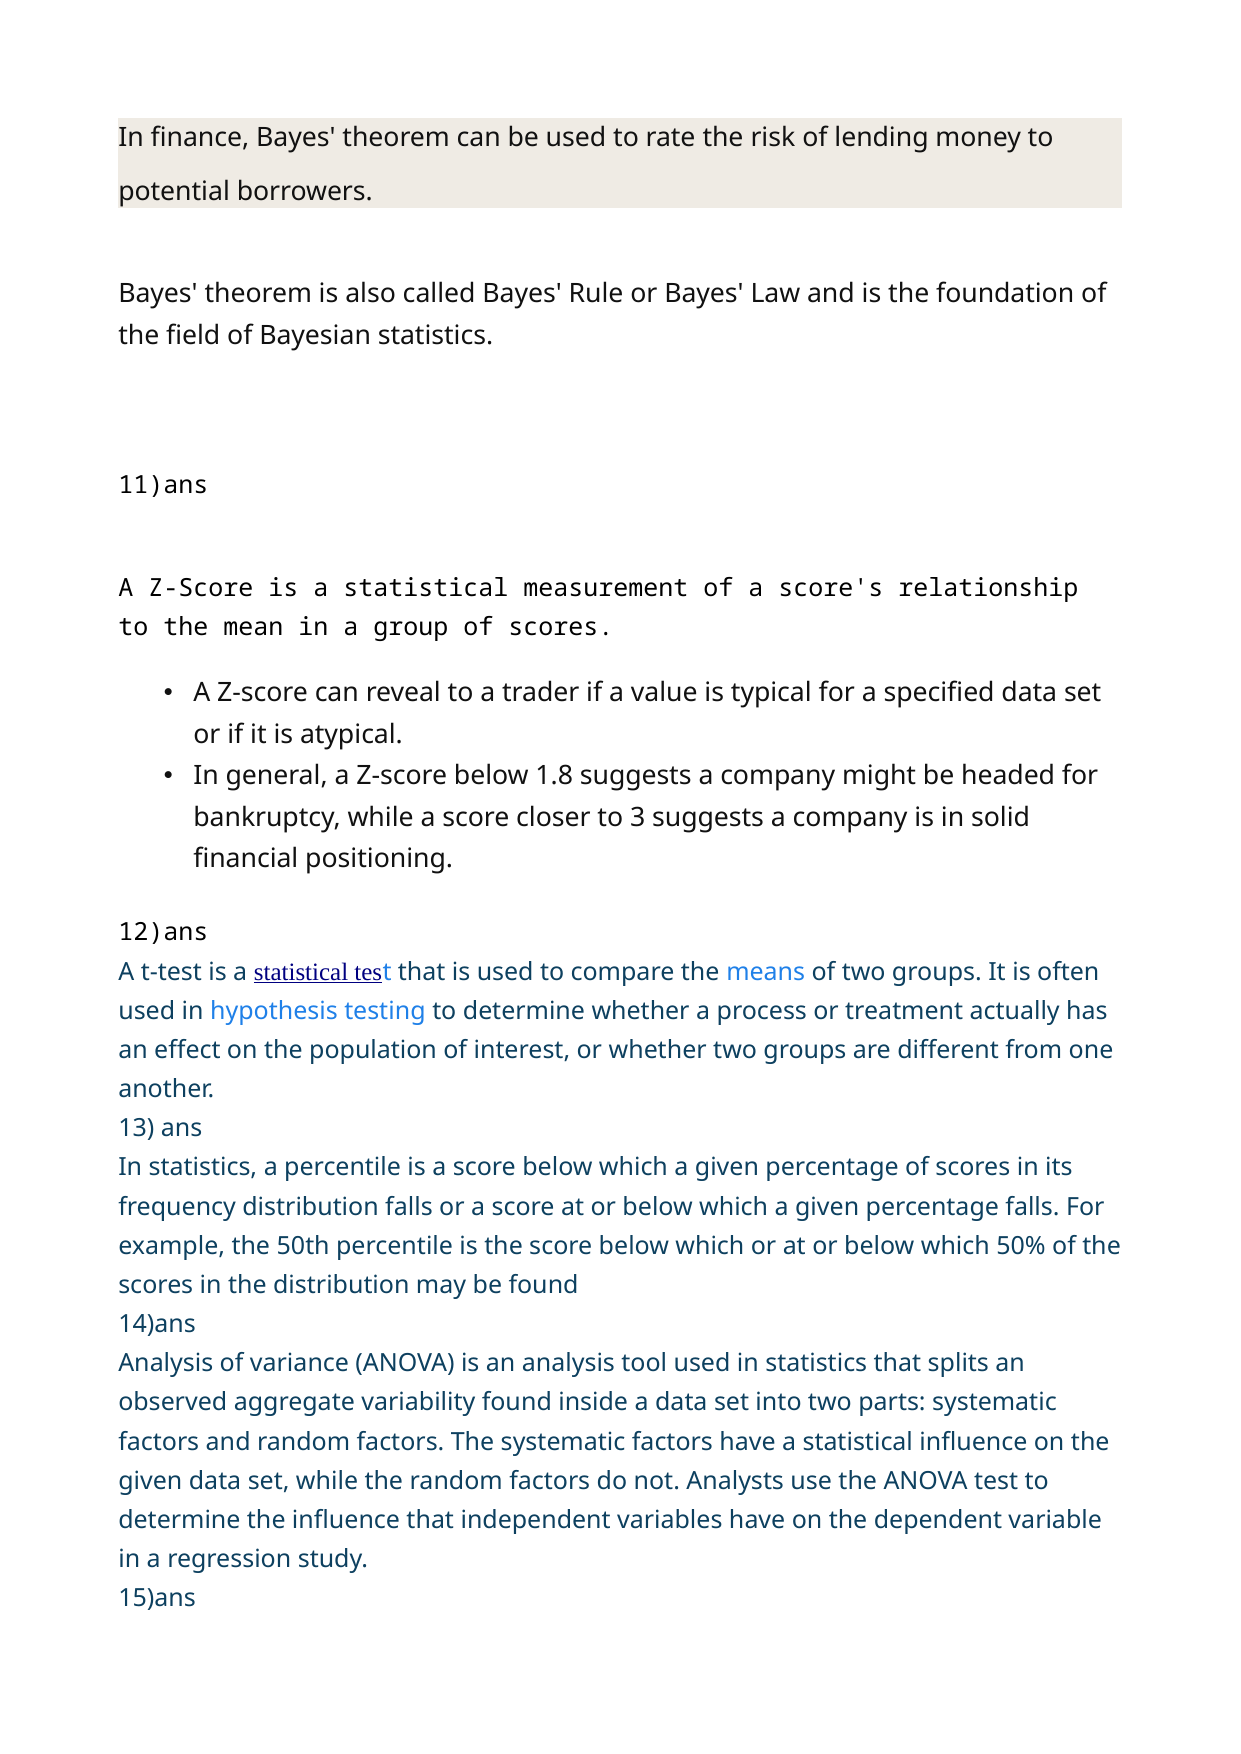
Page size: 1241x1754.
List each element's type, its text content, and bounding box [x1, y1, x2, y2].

list A Z-score can reveal to a trader if a value is typical for a specified data set or if it is atypical. [164, 673, 1122, 751]
list In general, a Z-score below 1.8 suggests a company might be headed for bankruptcy, while a score closer to 3 suggests a company is in solid financial positioning. [164, 756, 1122, 876]
text Bayes' theorem is also called Bayes' Rule or Bayes' Law and is the foundation of the field of Bayesian statistics. [118, 274, 1122, 352]
text 14)ans [118, 1306, 1122, 1340]
text 15)ans [118, 1580, 1122, 1614]
text A t-test is a statistical test that is used to compare the means of two groups. It is often used in hypothesis testing to determine whether a process or treatment actually has an effect on the population of interest, or whether two groups are different from one another. [118, 953, 1122, 1105]
text In statistics, a percentile is a score below which a given percentage of scores in its frequency distribution falls or a score at or below which a given percentage falls. For example, the 50th percentile is the score below which or at or below which 50% of the scores in the distribution may be found [118, 1149, 1122, 1301]
text In finance, Bayes' theorem can be used to rate the risk of lending money to potential borrowers. [118, 118, 1122, 208]
text 12)ans [118, 914, 1122, 948]
text Analysis of variance (ANOVA) is an analysis tool used in statistics that splits an observed aggregate variability found inside a data set into two parts: systematic factors and random factors. The systematic factors have a statistical influence on the given data set, while the random factors do not. Analysts use the ANOVA test to determine the influence that independent variables have on the dependent variable in a regression study. [118, 1345, 1122, 1575]
text 13) ans [118, 1110, 1122, 1144]
text A Z-Score is a statistical measurement of a score's relationship to the mean in a group of scores. [118, 531, 1122, 643]
text 11)ans [118, 467, 1122, 501]
